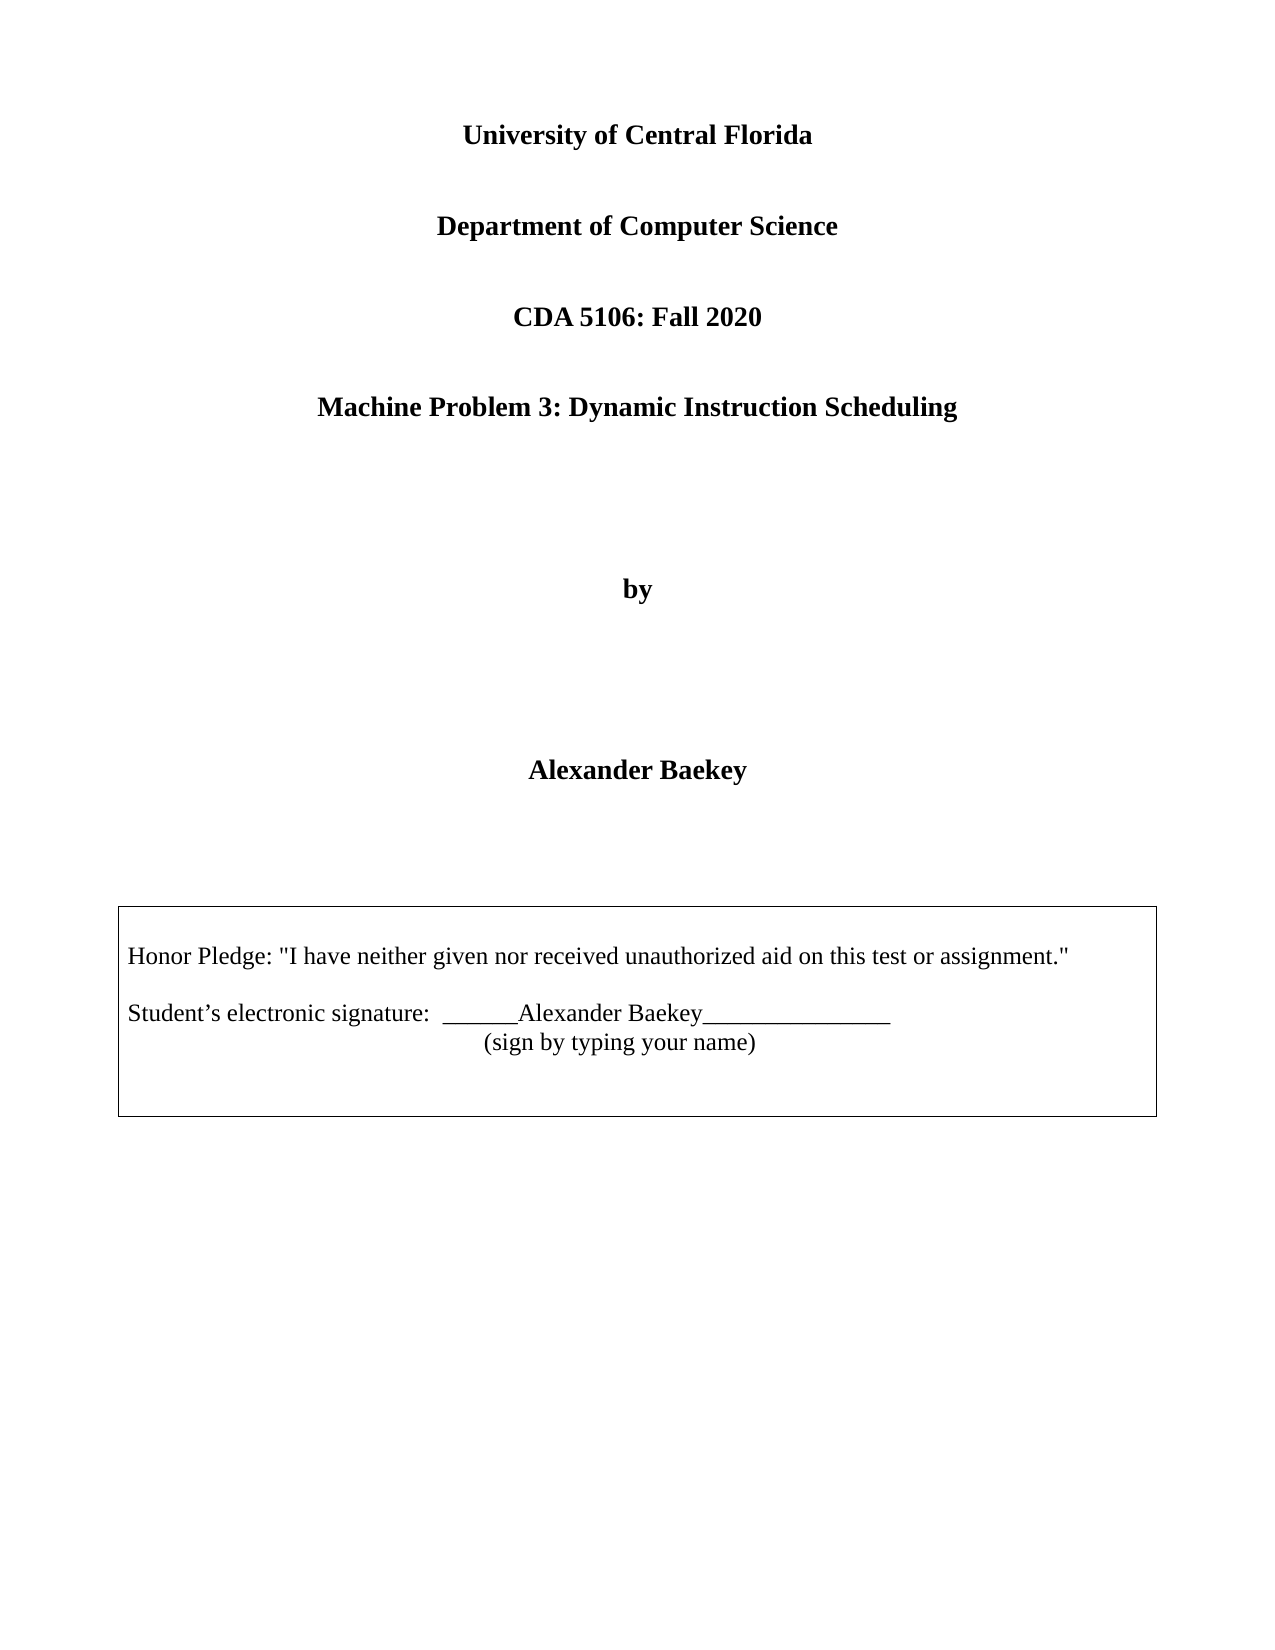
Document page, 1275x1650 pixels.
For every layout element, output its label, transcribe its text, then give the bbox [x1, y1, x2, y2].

text Student’s electronic signature: ______Alexander Baekey_______________ [119, 995, 1156, 1024]
text Department of Computer Science [118, 209, 1157, 241]
text University of Central Florida [118, 118, 1157, 151]
text CDA 5106: Fall 2020 [118, 299, 1157, 332]
text Machine Problem 3: Dynamic Instruction Scheduling [118, 390, 1157, 423]
text (sign by typing your name) [119, 1024, 1156, 1056]
text by [118, 572, 1157, 604]
text Honor Pledge: "I have neither given nor received unauthorized aid on this test or assignment." [119, 938, 1156, 970]
text Alexander Baekey [118, 753, 1157, 786]
